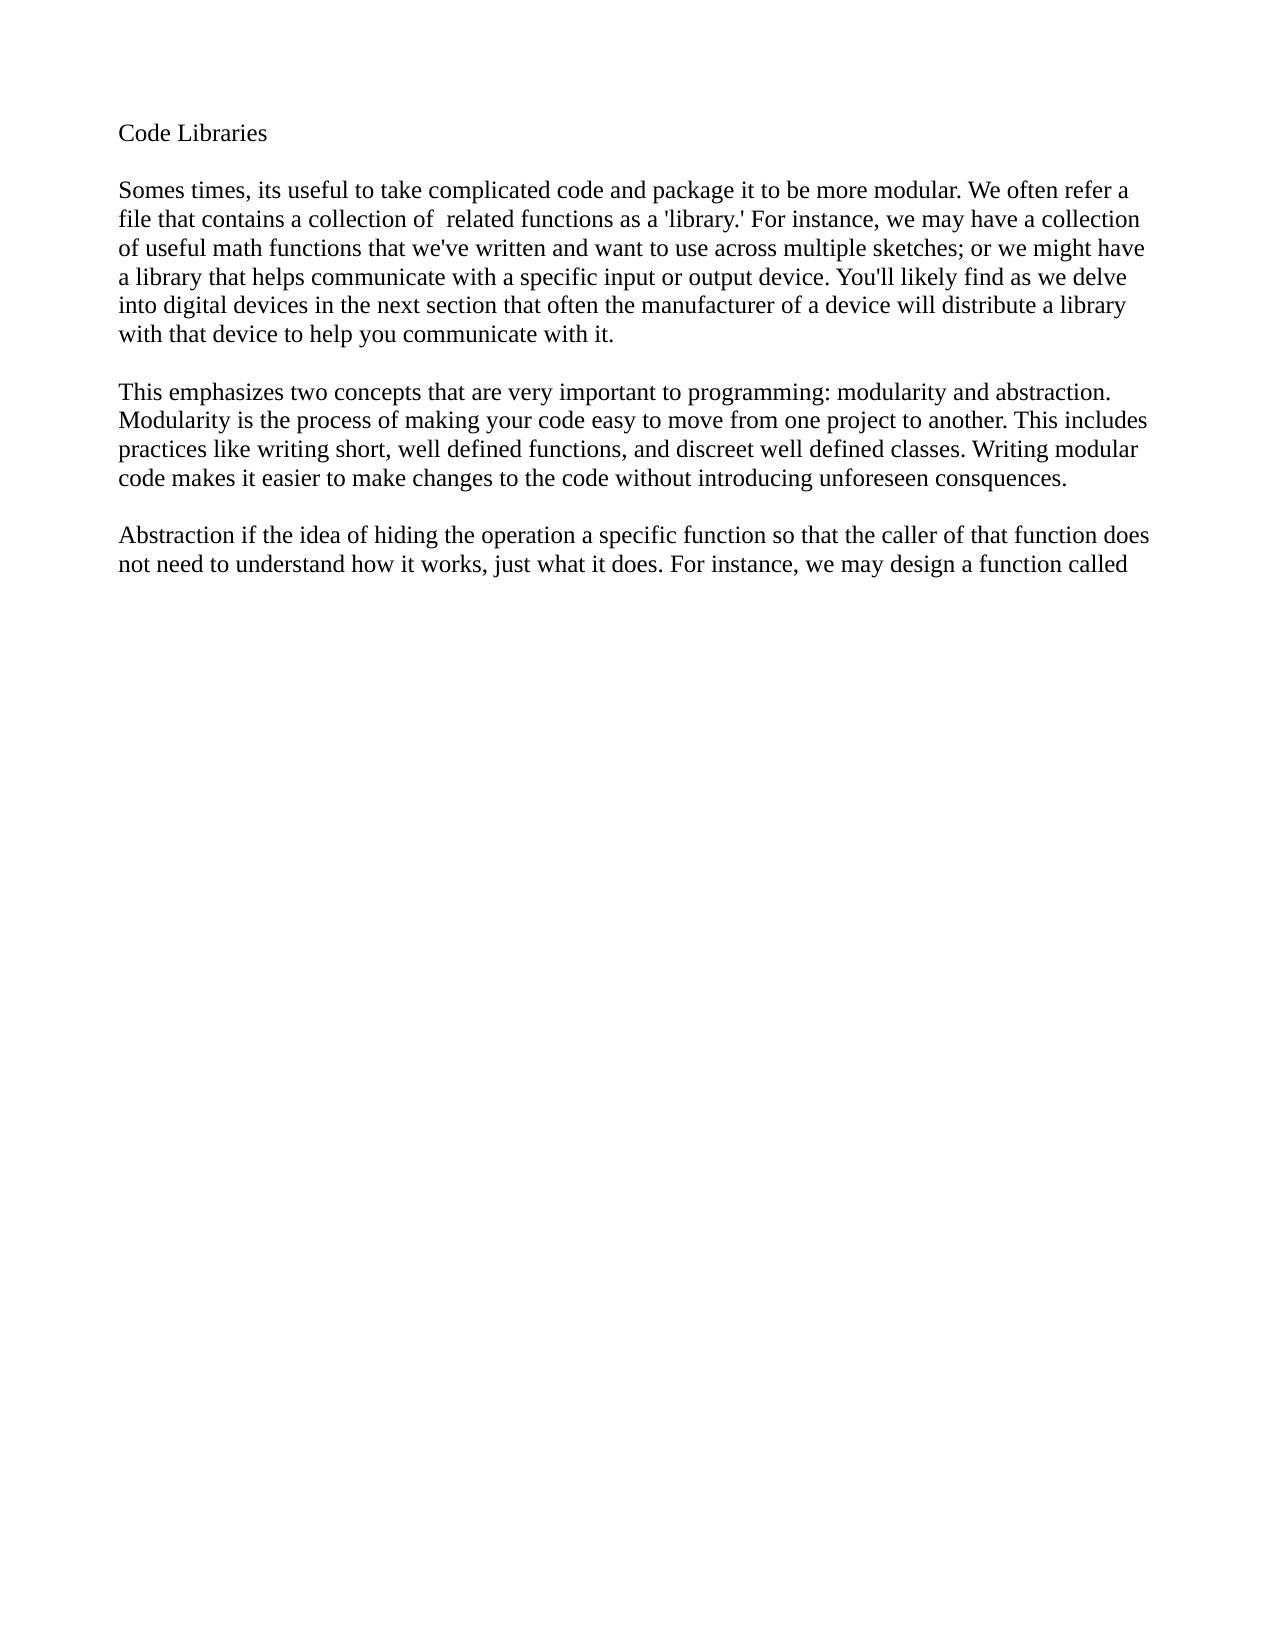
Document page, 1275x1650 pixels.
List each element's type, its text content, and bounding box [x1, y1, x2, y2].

text Somes times, its useful to take complicated code and package it to be more modular. We often refer a file that contains a collection of related functions as a 'library.' For instance, we may have a collection of useful math functions that we've written and want to use across multiple sketches; or we might have a library that helps communicate with a specific input or output device. You'll likely find as we delve into digital devices in the next section that often the manufacturer of a device will distribute a library with that device to help you communicate with it. This emphasizes two concepts that are very important to programming: modularity and abstraction. Modularity is the process of making your code easy to move from one project to another. This includes practices like writing short, well defined functions, and discreet well defined classes. Writing modular code makes it easier to make changes to the code without introducing unforeseen consquences. Abstraction if the idea of hiding the operation a specific function so that the caller of that function does not need to understand how it works, just what it does. For instance, we may design a function called [118, 147, 1157, 578]
text Code Libraries [118, 118, 1157, 147]
